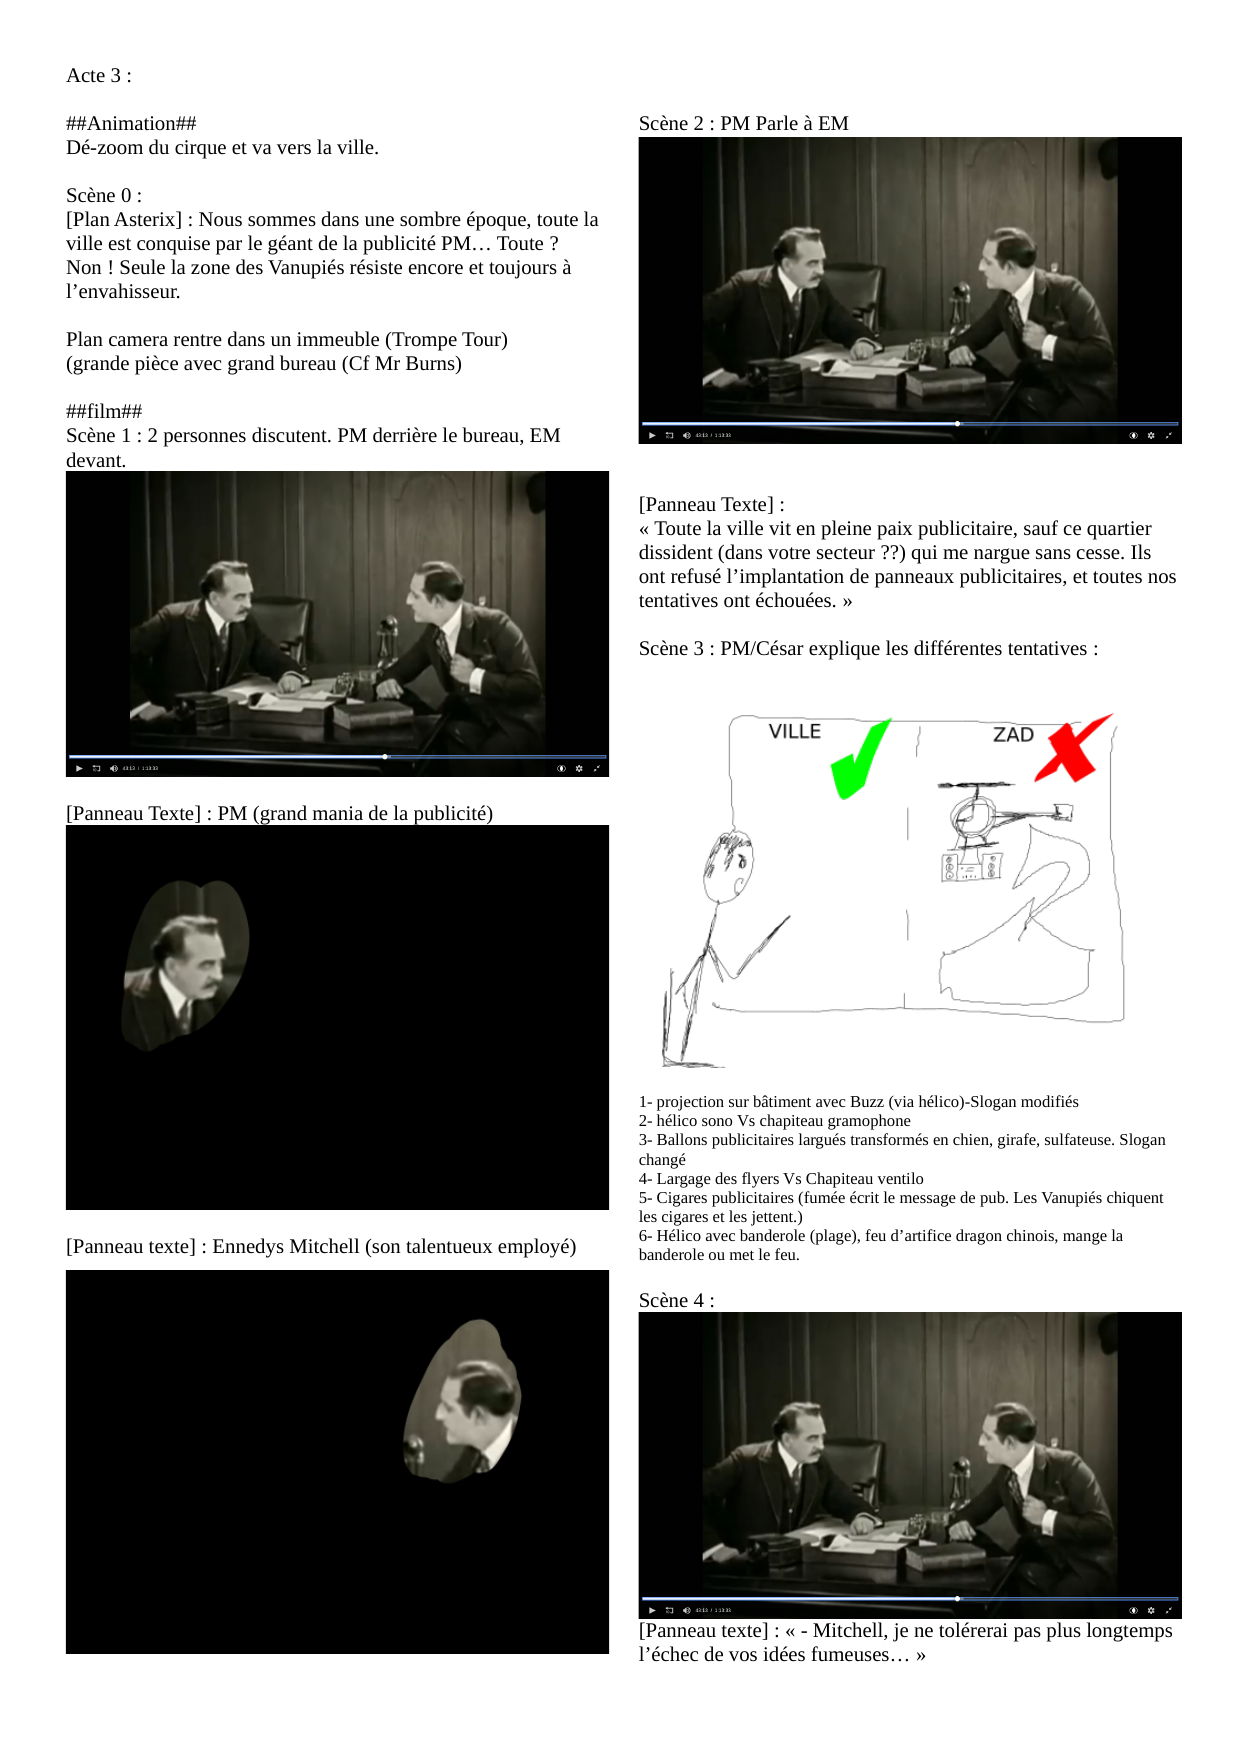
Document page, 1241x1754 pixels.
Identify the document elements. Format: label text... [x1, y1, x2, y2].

picture [638, 1312, 1182, 1619]
text 1- projection sur bâtiment avec Buzz (via hélico)-Slogan modifiés 2- hélico sono Vs chapiteau gramophone [638, 1092, 1182, 1130]
text Dé-zoom du cirque et va vers la ville. [66, 135, 609, 183]
text Scène 2 : PM Parle à EM [638, 87, 1182, 137]
text [Panneau Texte] : PM (grand mania de la publicité) [66, 801, 609, 825]
text (grande pièce avec grand bureau (Cf Mr Burns) [66, 351, 609, 375]
picture [65, 825, 610, 1210]
text Scène 4 : [638, 1288, 1182, 1312]
text ##Animation## [66, 111, 609, 135]
text Acte 3 : [66, 62, 609, 87]
text [Panneau texte] : « - Mitchell, je ne tolérerai pas plus longtemps l’échec de vos idées fumeuses… » [638, 1619, 1182, 1666]
picture [65, 1270, 610, 1654]
text 3- Ballons publicitaires largués transformés en chien, girafe, sulfateuse. Slogan changé [638, 1130, 1182, 1168]
text [Panneau texte] : Ennedys Mitchell (son talentueux employé) [66, 1234, 609, 1258]
text Scène 1 : 2 personnes discutent. PM derrière le bureau, EM devant. [66, 423, 609, 471]
text ##film## [66, 399, 609, 423]
text Plan camera rentre dans un immeuble (Trompe Tour) [66, 327, 609, 351]
text Scène 0 : [Plan Asterix] : Nous sommes dans une sombre époque, toute la ville est conquise par le géant de la publicité PM… Toute ? Non ! Seule la zone des Vanupiés résiste encore et toujours à l’envahisseur. [66, 183, 609, 303]
picture [65, 471, 610, 777]
text 5- Cigares publicitaires (fumée écrit le message de pub. Les Vanupiés chiquent les cigares et les jettent.) 6- Hélico avec banderole (plage), feu d’artifice dragon chinois, mange la banderole ou met le feu. [638, 1188, 1182, 1288]
picture [638, 683, 1182, 1068]
text Scène 3 : PM/César explique les différentes tentatives : [638, 636, 1182, 660]
text 4- Largage des flyers Vs Chapiteau ventilo [638, 1168, 1182, 1188]
picture [638, 137, 1182, 444]
text [Panneau Texte] : « Toute la ville vit en pleine paix publicitaire, sauf ce quartier dissident (dans votre secteur ??) qui me nargue sans cesse. Ils ont refusé l’implantation de panneaux publicitaires, et toutes nos tentatives ont échouées. » [638, 444, 1182, 612]
